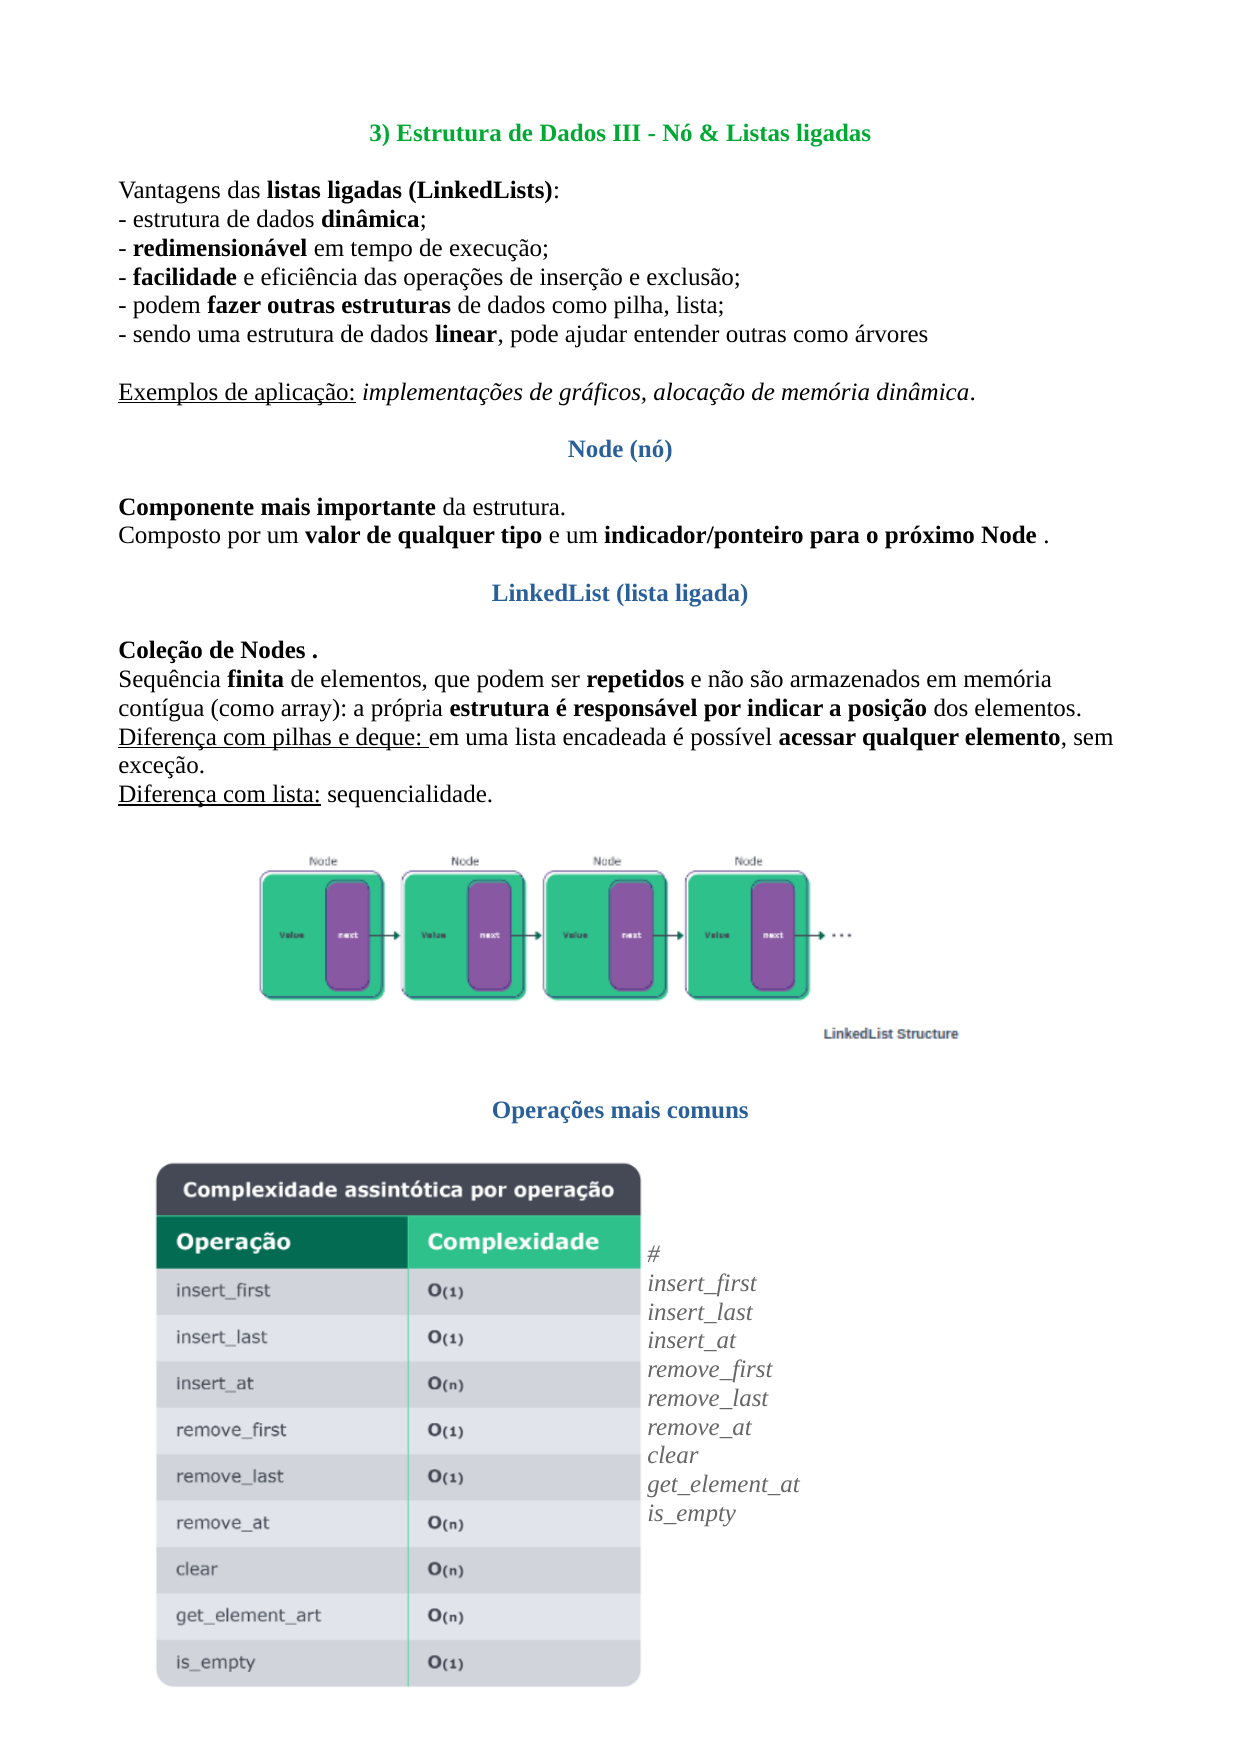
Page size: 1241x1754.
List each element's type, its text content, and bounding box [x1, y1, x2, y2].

text Diferença com lista: sequencialidade. [118, 779, 1122, 808]
text remove_last [647, 1383, 1122, 1412]
text insert_last [647, 1297, 1122, 1326]
text Componente mais importante da estrutura. [118, 492, 1122, 521]
text Node (nó) [118, 434, 1122, 463]
text insert_at [647, 1326, 1122, 1354]
text # [647, 1239, 1122, 1268]
text [118, 1239, 146, 1268]
text [118, 1412, 146, 1441]
text clear [647, 1441, 1122, 1469]
text Coleção de Nodes . [118, 636, 1122, 664]
text Diferença com pilhas e deque: em uma lista encadeada é possível acessar qualquer elemento, sem exceção. [118, 722, 1122, 779]
text - estrutura de dados dinâmica; [118, 204, 1122, 233]
text insert_first [647, 1268, 1122, 1297]
text Operações mais comuns [118, 1096, 1122, 1124]
text - podem fazer outras estruturas de dados como pilha, lista; [118, 291, 1122, 319]
text [118, 1354, 146, 1383]
picture [252, 836, 989, 1061]
text [118, 1383, 146, 1412]
text [118, 1469, 146, 1498]
text [118, 1297, 146, 1326]
text [118, 1326, 146, 1354]
text [118, 1498, 146, 1527]
text [118, 1441, 146, 1469]
text - facilidade e eficiência das operações de inserção e exclusão; [118, 262, 1122, 291]
text LinkedList (lista ligada) [118, 578, 1122, 607]
text get_element_at [647, 1469, 1122, 1498]
text - redimensionável em tempo de execução; [118, 233, 1122, 262]
text [118, 1268, 146, 1297]
text is_empty [647, 1498, 1122, 1527]
text Vantagens das listas ligadas (LinkedLists): [118, 176, 1122, 204]
text Composto por um valor de qualquer tipo e um indicador/ponteiro para o próximo Node . [118, 521, 1122, 549]
text remove_first [647, 1354, 1122, 1383]
text Sequência finita de elementos, que podem ser repetidos e não são armazenados em memória contígua (como array): a própria estrutura é responsável por indicar a posição dos elementos. [118, 664, 1122, 722]
text - sendo uma estrutura de dados linear, pode ajudar entender outras como árvores [118, 319, 1122, 348]
picture [146, 1154, 647, 1697]
text remove_at [647, 1412, 1122, 1441]
text Exemplos de aplicação: implementações de gráficos, alocação de memória dinâmica. [118, 377, 1122, 406]
text 3) Estrutura de Dados III - Nó & Listas ligadas [118, 118, 1122, 147]
